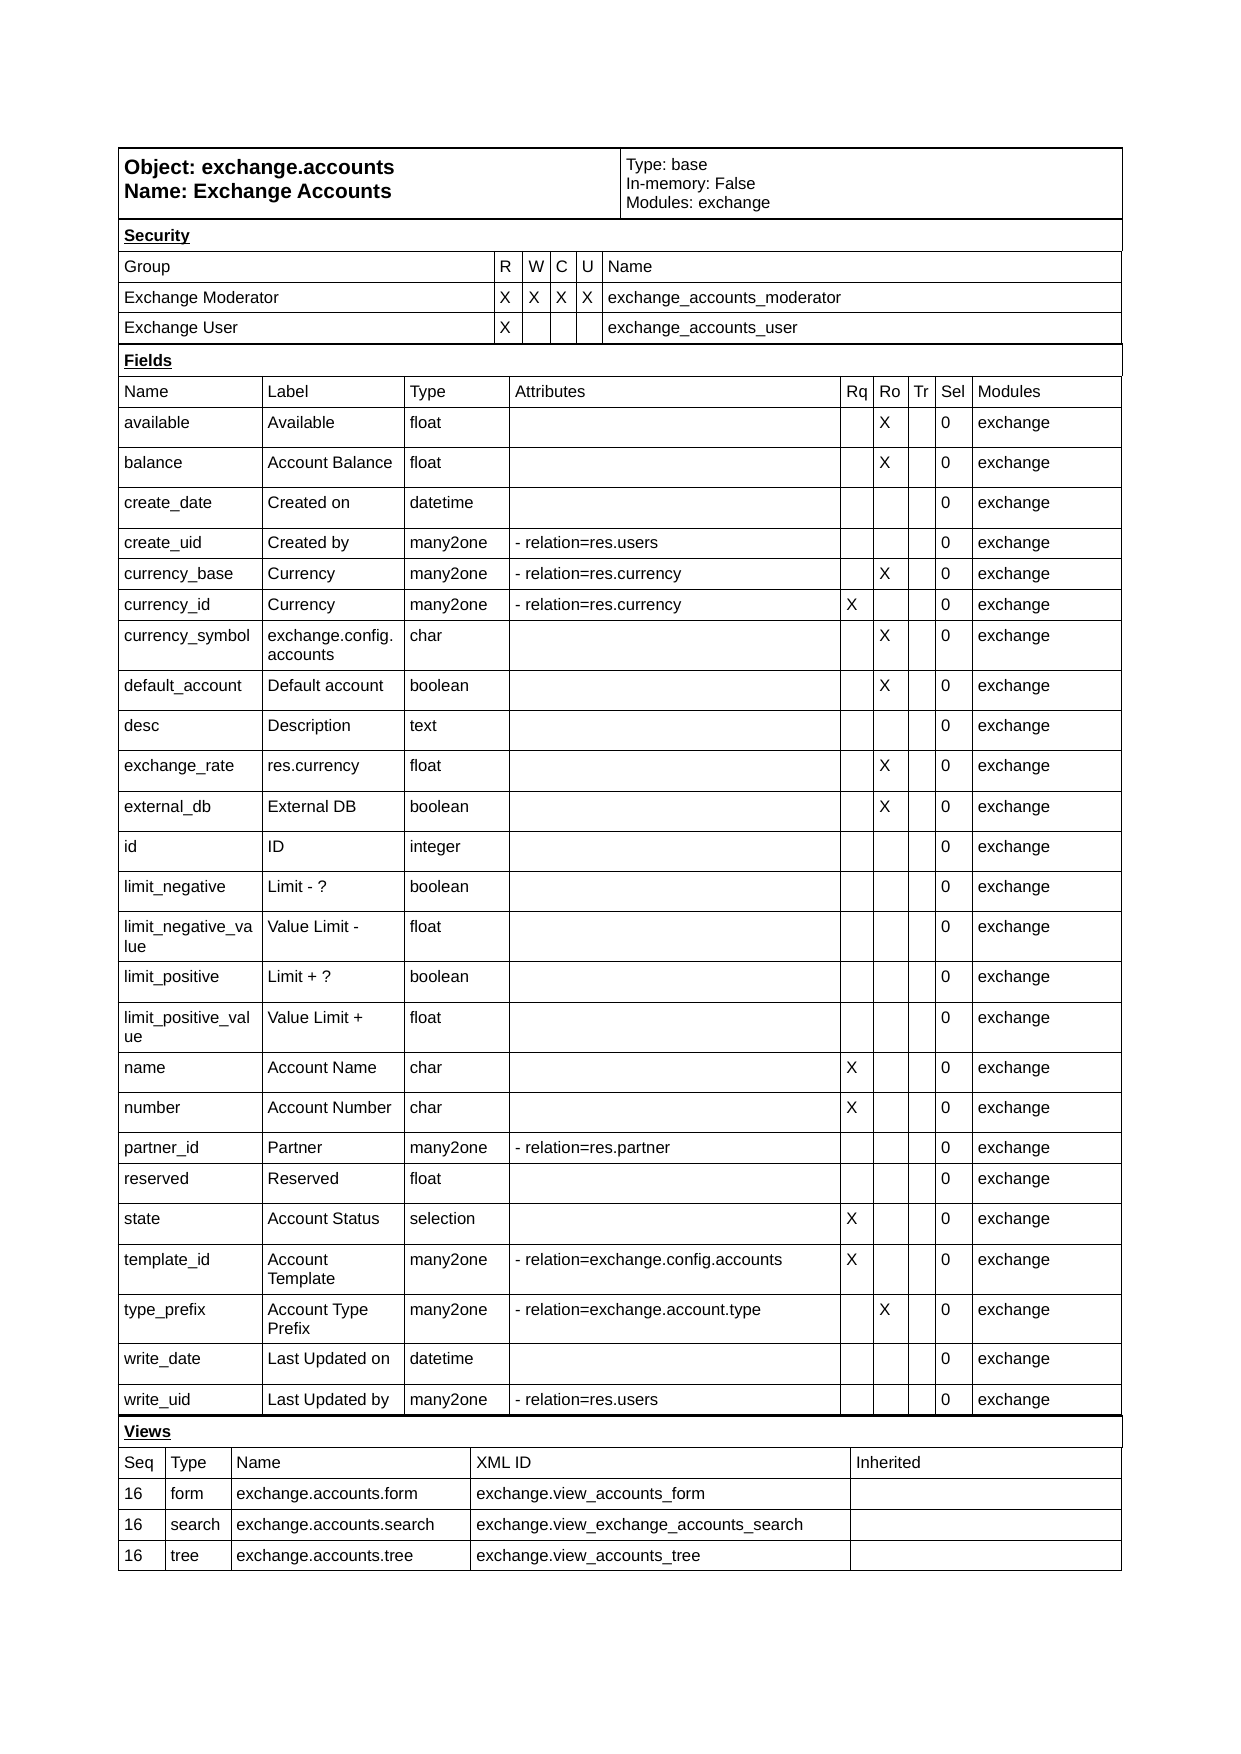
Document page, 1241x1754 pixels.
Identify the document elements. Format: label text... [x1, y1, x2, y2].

table_cell currency_base [119, 559, 262, 589]
table_cell X [841, 1245, 873, 1293]
table_header Ro [874, 377, 908, 407]
table_cell exchange_rate [119, 751, 262, 791]
table_cell Account Balance [263, 448, 404, 487]
table_header Rq [841, 377, 873, 407]
table_cell 0 [936, 962, 972, 1002]
table_cell 0 [936, 590, 972, 620]
table_cell [909, 1093, 935, 1132]
table_cell [510, 1053, 840, 1092]
table_cell [510, 792, 840, 831]
table_cell - relation=res.currency [510, 590, 840, 620]
table_cell many2one [405, 590, 509, 620]
table_header Type: base In-memory: False Modules: exchange [621, 149, 1122, 218]
table_cell Available [263, 408, 404, 447]
table_cell X [874, 671, 908, 710]
table_cell external_db [119, 792, 262, 831]
table_cell datetime [405, 1344, 509, 1384]
table_cell tree [166, 1541, 231, 1570]
table_cell create_date [119, 488, 262, 527]
table_cell limit_negative [119, 872, 262, 911]
table_cell float [405, 408, 509, 447]
table_cell [909, 1003, 935, 1052]
table_cell template_id [119, 1245, 262, 1293]
table_cell [851, 1541, 1121, 1570]
table_header Type [405, 377, 509, 407]
table_cell many2one [405, 1245, 509, 1293]
table_header Inherited [851, 1448, 1121, 1478]
table_cell 0 [936, 1003, 972, 1052]
table_cell [510, 711, 840, 750]
table_cell balance [119, 448, 262, 487]
table_header Fields [119, 345, 1122, 376]
table_cell boolean [405, 671, 509, 710]
table_cell [841, 962, 873, 1002]
table_cell Exchange Moderator [119, 283, 494, 312]
table_cell [909, 792, 935, 831]
table_cell [909, 751, 935, 791]
table_cell selection [405, 1204, 509, 1243]
table_cell exchange [973, 792, 1121, 831]
table_cell [909, 488, 935, 527]
table_cell [510, 832, 840, 871]
table_cell float [405, 1164, 509, 1203]
table_cell exchange.accounts.form [232, 1479, 470, 1509]
table_cell Limit + ? [263, 962, 404, 1002]
table_cell exchange [973, 448, 1121, 487]
table_cell boolean [405, 962, 509, 1002]
table_cell datetime [405, 488, 509, 527]
table_cell many2one [405, 1133, 509, 1163]
table_cell [874, 962, 908, 1002]
table_cell [841, 1003, 873, 1052]
table_cell [909, 1164, 935, 1203]
table_cell 0 [936, 671, 972, 710]
table_cell write_uid [119, 1385, 262, 1414]
table_cell exchange [973, 711, 1121, 750]
table_cell [841, 1385, 873, 1414]
table_cell exchange [973, 751, 1121, 791]
table_cell [909, 832, 935, 871]
table_cell write_date [119, 1344, 262, 1384]
table_cell limit_negative_value [119, 912, 262, 961]
table_cell exchange [973, 671, 1121, 710]
table_header Object: exchange.accounts Name: Exchange Accounts [119, 149, 620, 218]
table_cell limit_positive [119, 962, 262, 1002]
table_cell desc [119, 711, 262, 750]
table_cell exchange.view_accounts_tree [471, 1541, 850, 1570]
table_cell [851, 1510, 1121, 1539]
table_cell [510, 1093, 840, 1132]
table_cell [909, 912, 935, 961]
table_cell [510, 962, 840, 1002]
table_cell [510, 671, 840, 710]
table_cell - relation=exchange.config.accounts [510, 1245, 840, 1293]
table_header XML ID [471, 1448, 850, 1478]
table_cell exchange [973, 1295, 1121, 1343]
table_cell - relation=res.users [510, 529, 840, 558]
table_cell [851, 1479, 1121, 1509]
table_cell [909, 559, 935, 589]
table_cell exchange [973, 1245, 1121, 1293]
table_cell Last Updated by [263, 1385, 404, 1414]
table_cell id [119, 832, 262, 871]
table_cell X [841, 1204, 873, 1243]
table_cell exchange [973, 408, 1121, 447]
table_cell search [166, 1510, 231, 1539]
table_cell exchange [973, 1344, 1121, 1384]
table_cell exchange_accounts_user [603, 313, 1121, 343]
table_cell [510, 1344, 840, 1384]
table_cell Last Updated on [263, 1344, 404, 1384]
table_cell limit_positive_value [119, 1003, 262, 1052]
table_cell [874, 1344, 908, 1384]
table_header Seq [119, 1448, 165, 1478]
table_cell [510, 1003, 840, 1052]
table_cell 0 [936, 711, 972, 750]
table_cell X [577, 283, 602, 312]
table_cell exchange [973, 529, 1121, 558]
table_cell [841, 408, 873, 447]
table_cell exchange.config.accounts [263, 621, 404, 669]
table_cell [841, 912, 873, 961]
table_cell exchange_accounts_moderator [603, 283, 1121, 312]
table_cell state [119, 1204, 262, 1243]
table_cell X [874, 408, 908, 447]
table_cell [874, 590, 908, 620]
table_cell currency_symbol [119, 621, 262, 669]
table_cell X [495, 283, 522, 312]
table_cell type_prefix [119, 1295, 262, 1343]
table_cell 0 [936, 621, 972, 669]
table_cell exchange [973, 832, 1121, 871]
table_cell Exchange User [119, 313, 494, 343]
table_cell 0 [936, 408, 972, 447]
table_cell exchange.view_exchange_accounts_search [471, 1510, 850, 1539]
table_cell default_account [119, 671, 262, 710]
table_cell char [405, 1093, 509, 1132]
table_cell many2one [405, 1295, 509, 1343]
table_cell [510, 448, 840, 487]
table_cell [874, 1093, 908, 1132]
table_cell exchange [973, 962, 1121, 1002]
table_cell 0 [936, 1133, 972, 1163]
table_cell 0 [936, 832, 972, 871]
table_cell X [874, 1295, 908, 1343]
table_cell [874, 1385, 908, 1414]
table_cell exchange [973, 559, 1121, 589]
table_cell [841, 559, 873, 589]
table_cell exchange [973, 912, 1121, 961]
table_cell exchange.accounts.tree [232, 1541, 470, 1570]
table_header Label [263, 377, 404, 407]
table_cell float [405, 751, 509, 791]
table_cell Currency [263, 559, 404, 589]
table_cell Partner [263, 1133, 404, 1163]
table_cell [874, 1164, 908, 1203]
table_cell exchange [973, 1164, 1121, 1203]
table_cell X [551, 283, 576, 312]
table_cell 0 [936, 1245, 972, 1293]
table_cell External DB [263, 792, 404, 831]
table_cell [841, 529, 873, 558]
table_cell X [874, 621, 908, 669]
table_cell [909, 590, 935, 620]
table_cell exchange [973, 590, 1121, 620]
table_cell [909, 671, 935, 710]
table_cell text [405, 711, 509, 750]
table_cell 0 [936, 1295, 972, 1343]
table_cell ID [263, 832, 404, 871]
table_cell Created on [263, 488, 404, 527]
table_cell 0 [936, 488, 972, 527]
table_cell exchange.accounts.search [232, 1510, 470, 1539]
table_cell exchange [973, 1093, 1121, 1132]
table_cell 0 [936, 912, 972, 961]
table_cell X [841, 590, 873, 620]
table_cell 0 [936, 559, 972, 589]
table_cell integer [405, 832, 509, 871]
table_cell [874, 1245, 908, 1293]
table_cell 0 [936, 1344, 972, 1384]
table_cell exchange [973, 1133, 1121, 1163]
table_cell 16 [119, 1510, 165, 1539]
table_cell [841, 1133, 873, 1163]
table_cell exchange [973, 1204, 1121, 1243]
table_cell [510, 751, 840, 791]
table_cell 0 [936, 1053, 972, 1092]
table_cell exchange [973, 872, 1121, 911]
table_cell char [405, 1053, 509, 1092]
table_cell many2one [405, 1385, 509, 1414]
table_cell 0 [936, 1204, 972, 1243]
table_cell [510, 621, 840, 669]
table_cell Value Limit + [263, 1003, 404, 1052]
table_cell [841, 792, 873, 831]
table_cell [841, 872, 873, 911]
table_cell exchange [973, 488, 1121, 527]
table_cell [841, 671, 873, 710]
table_cell [874, 1133, 908, 1163]
table_cell [909, 621, 935, 669]
table_cell [841, 751, 873, 791]
table_cell res.currency [263, 751, 404, 791]
table_cell [510, 912, 840, 961]
table_cell 16 [119, 1541, 165, 1570]
table_cell Account Status [263, 1204, 404, 1243]
table_cell 16 [119, 1479, 165, 1509]
table_cell 0 [936, 448, 972, 487]
table_cell [510, 872, 840, 911]
table_cell [510, 1204, 840, 1243]
table_cell - relation=res.users [510, 1385, 840, 1414]
table_cell exchange.view_accounts_form [471, 1479, 850, 1509]
table_cell X [874, 792, 908, 831]
table_cell Reserved [263, 1164, 404, 1203]
table_cell [874, 912, 908, 961]
table_cell [841, 488, 873, 527]
table_cell currency_id [119, 590, 262, 620]
table_cell many2one [405, 559, 509, 589]
table_cell boolean [405, 872, 509, 911]
table_cell [909, 872, 935, 911]
table_header Group [119, 252, 494, 282]
table_cell [841, 832, 873, 871]
table_cell [841, 1164, 873, 1203]
table_cell Account Number [263, 1093, 404, 1132]
table_header Views [119, 1417, 1122, 1447]
table_cell exchange [973, 1053, 1121, 1092]
table_cell exchange [973, 1003, 1121, 1052]
table_cell X [874, 448, 908, 487]
table_header Tr [909, 377, 935, 407]
table_cell 0 [936, 529, 972, 558]
table_cell [874, 529, 908, 558]
table_cell [510, 488, 840, 527]
table_cell exchange [973, 1385, 1121, 1414]
table_cell boolean [405, 792, 509, 831]
table_cell X [874, 751, 908, 791]
table_header Name [603, 252, 1121, 282]
table_cell [909, 1385, 935, 1414]
table_cell [909, 962, 935, 1002]
table_cell name [119, 1053, 262, 1092]
table_cell [523, 313, 550, 343]
table_cell form [166, 1479, 231, 1509]
table_cell number [119, 1093, 262, 1132]
table_cell [874, 711, 908, 750]
table_cell 0 [936, 872, 972, 911]
table_cell [909, 1344, 935, 1384]
table_header Modules [973, 377, 1121, 407]
table_cell - relation=res.partner [510, 1133, 840, 1163]
table_cell 0 [936, 1164, 972, 1203]
table_cell float [405, 1003, 509, 1052]
table_cell X [841, 1093, 873, 1132]
table_cell Value Limit - [263, 912, 404, 961]
table_cell [551, 313, 576, 343]
table_cell [841, 621, 873, 669]
table_cell float [405, 912, 509, 961]
table_cell [909, 1053, 935, 1092]
table_cell [909, 1245, 935, 1293]
table_cell [909, 1133, 935, 1163]
table_header Type [166, 1448, 231, 1478]
table_cell [510, 408, 840, 447]
table_cell [841, 1344, 873, 1384]
table_cell Account Template [263, 1245, 404, 1293]
table_cell partner_id [119, 1133, 262, 1163]
table_cell Account Type Prefix [263, 1295, 404, 1343]
table_cell [874, 1003, 908, 1052]
table_cell [909, 448, 935, 487]
table_cell [874, 1053, 908, 1092]
table_cell available [119, 408, 262, 447]
table_cell [909, 1204, 935, 1243]
table_cell [874, 832, 908, 871]
table_cell 0 [936, 751, 972, 791]
table_cell 0 [936, 1385, 972, 1414]
table_cell [874, 488, 908, 527]
table_header Name [119, 377, 262, 407]
table_header Name [232, 1448, 470, 1478]
table_cell [841, 448, 873, 487]
table_cell [510, 1164, 840, 1203]
table_cell X [523, 283, 550, 312]
table_header W [523, 252, 550, 282]
table_cell [841, 1295, 873, 1343]
table_header C [551, 252, 576, 282]
table_cell [909, 408, 935, 447]
table_cell exchange [973, 621, 1121, 669]
table_cell [909, 711, 935, 750]
table_cell [874, 872, 908, 911]
table_header Attributes [510, 377, 840, 407]
table_cell - relation=res.currency [510, 559, 840, 589]
table_cell create_uid [119, 529, 262, 558]
table_cell - relation=exchange.account.type [510, 1295, 840, 1343]
table_cell X [495, 313, 522, 343]
table_cell Currency [263, 590, 404, 620]
table_cell [841, 711, 873, 750]
table_cell float [405, 448, 509, 487]
table_cell Limit - ? [263, 872, 404, 911]
table_cell Created by [263, 529, 404, 558]
table_cell Description [263, 711, 404, 750]
table_cell X [841, 1053, 873, 1092]
table_header R [495, 252, 522, 282]
table_cell char [405, 621, 509, 669]
table_header Sel [936, 377, 972, 407]
table_cell Account Name [263, 1053, 404, 1092]
table_cell X [874, 559, 908, 589]
table_cell Default account [263, 671, 404, 710]
table_cell [909, 1295, 935, 1343]
table_header U [577, 252, 602, 282]
table_cell reserved [119, 1164, 262, 1203]
table_header Security [119, 220, 1122, 251]
table_cell [577, 313, 602, 343]
table_cell 0 [936, 1093, 972, 1132]
table_cell [874, 1204, 908, 1243]
table_cell 0 [936, 792, 972, 831]
table_cell [909, 529, 935, 558]
table_cell many2one [405, 529, 509, 558]
